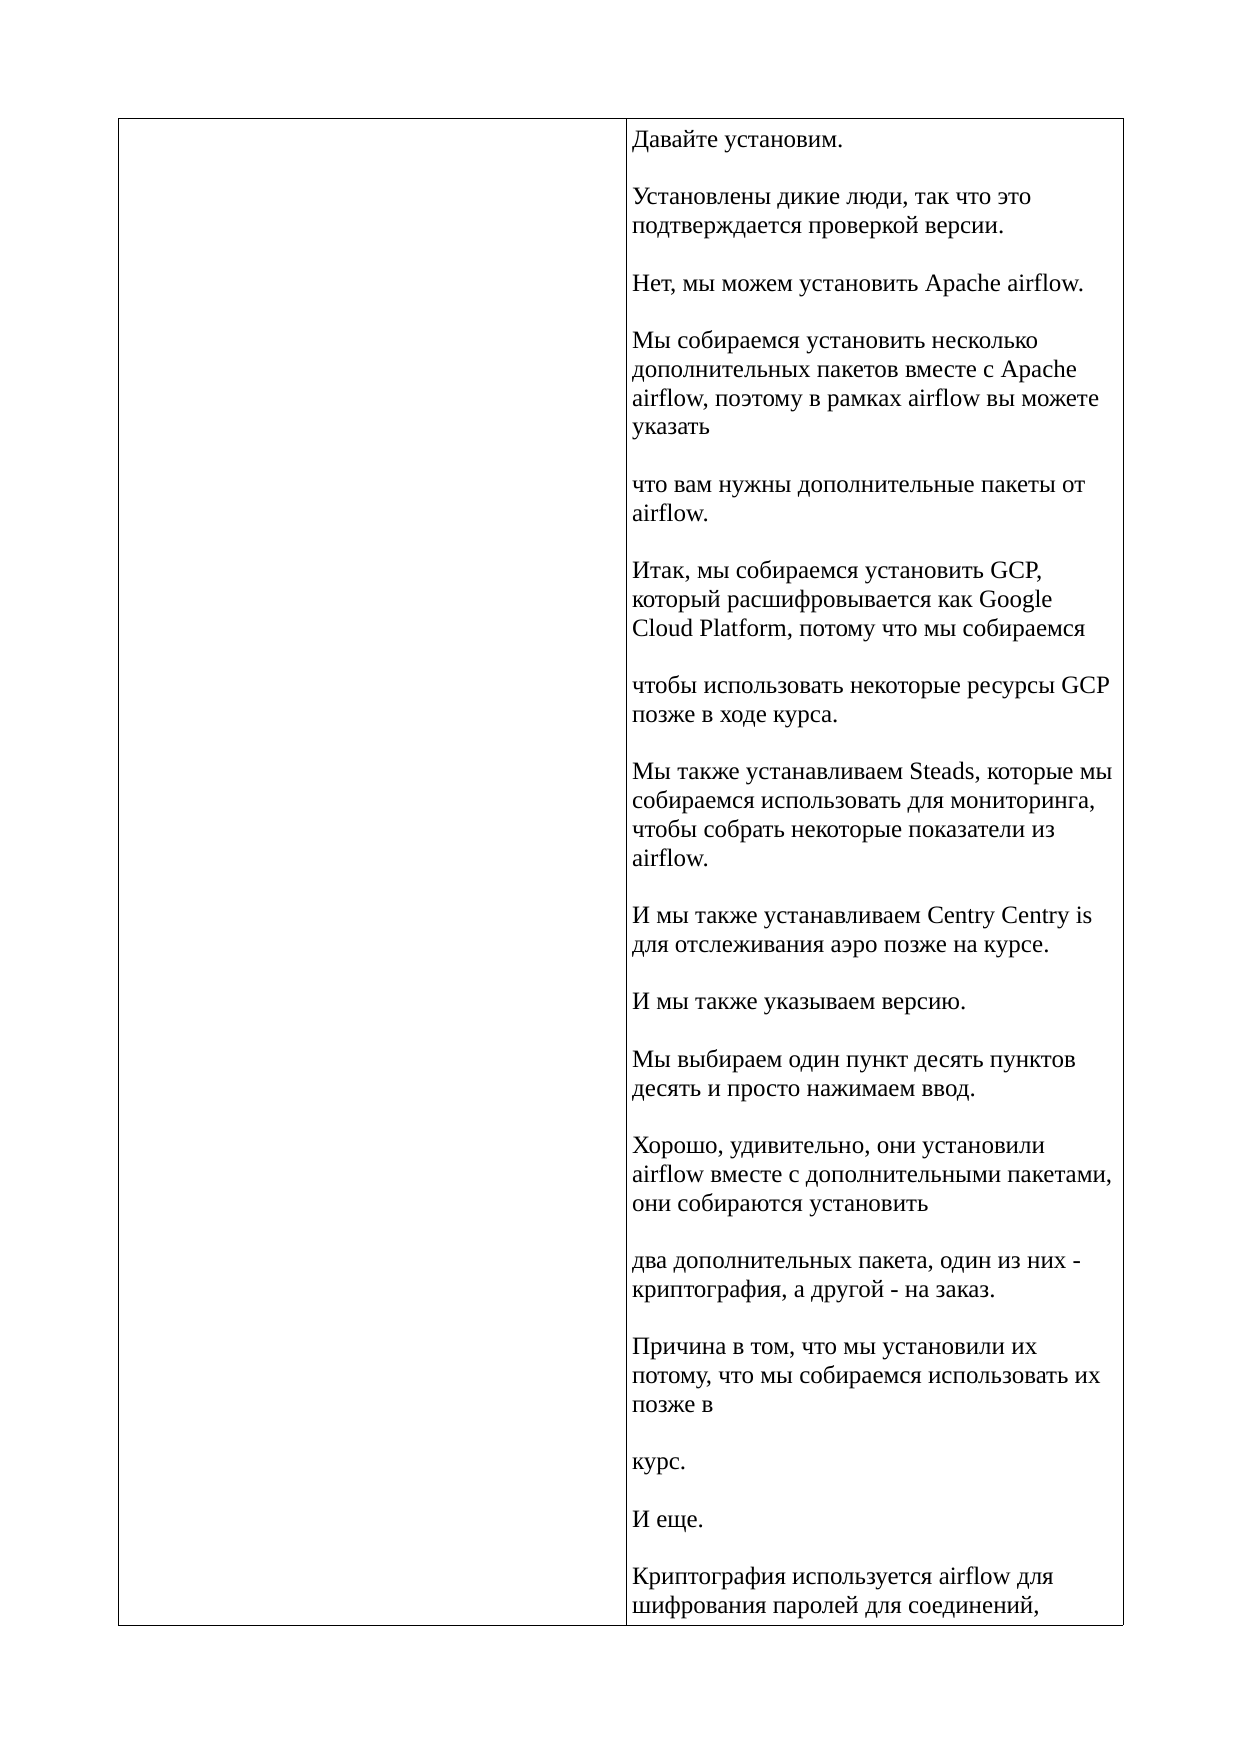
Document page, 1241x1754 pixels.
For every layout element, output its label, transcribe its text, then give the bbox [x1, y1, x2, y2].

table_cell [119, 119, 626, 1625]
table_cell Давайте установим. Установлены дикие люди, так что это подтверждается проверкой версии. Нет, мы можем установить Apache airflow. Мы собираемся установить несколько дополнительных пакетов вместе с Apache airflow, поэтому в рамках airflow вы можете указать что вам нужны дополнительные пакеты от airflow. Итак, мы собираемся установить GCP, который расшифровывается как Google Cloud Platform, потому что мы собираемся чтобы использовать некоторые ресурсы GCP позже в ходе курса. Мы также устанавливаем Steads, которые мы собираемся использовать для мониторинга, чтобы собрать некоторые показатели из airflow. И мы также устанавливаем Centry Centry is для отслеживания аэро позже на курсе. И мы также указываем версию. Мы выбираем один пункт десять пунктов десять и просто нажимаем ввод. Хорошо, удивительно, они установили airflow вместе с дополнительными пакетами, они собираются установить два дополнительных пакета, один из них - криптография, а другой - на заказ. Причина в том, что мы установили их потому, что мы собираемся использовать их позже в курс. И еще. Криптография используется airflow для шифрования паролей для соединений, [627, 119, 1123, 1625]
